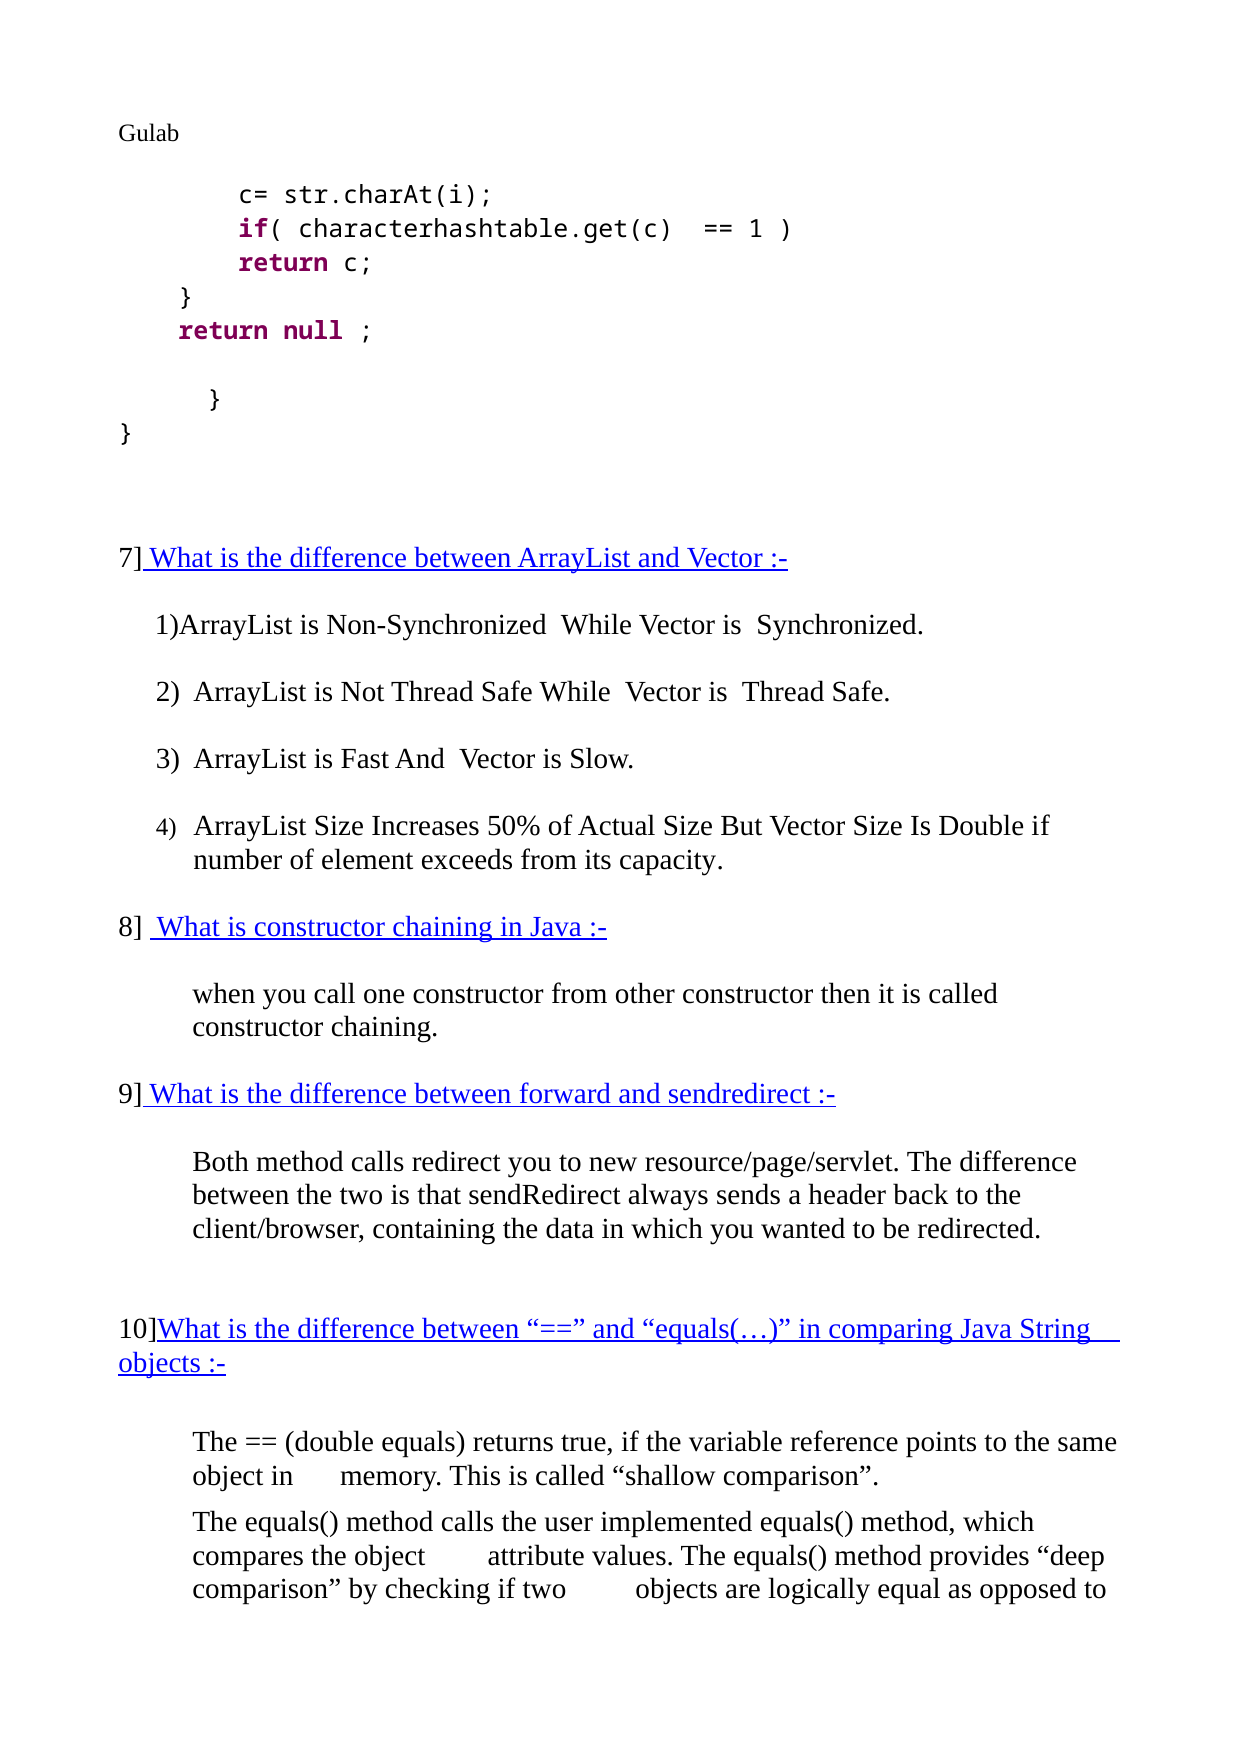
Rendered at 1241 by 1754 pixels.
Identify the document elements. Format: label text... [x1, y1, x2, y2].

text } [118, 381, 1122, 415]
list ArrayList is Not Thread Safe While Vector is Thread Safe. [156, 674, 1122, 708]
text return c; [118, 244, 1122, 278]
text 8] What is constructor chaining in Java :- [118, 909, 1122, 942]
text if( characterhashtable.get(c) == 1 ) [118, 210, 1122, 244]
text 1)ArrayList is Non-Synchronized While Vector is Synchronized. [118, 607, 1122, 641]
text c= str.charAt(i); [118, 176, 1122, 210]
text Both method calls redirect you to new resource/page/servlet. The difference between the two is that sendRedirect always sends a header back to the client/browser, containing the data in which you wanted to be redirected. [118, 1144, 1122, 1244]
text } [118, 415, 1122, 449]
text The == (double equals) returns true, if the variable reference points to the same object in memory. This is called “shallow comparison”. [118, 1424, 1122, 1492]
text 10]What is the difference between “==” and “equals(…)” in comparing Java String objects :- [118, 1311, 1122, 1378]
text return null ; [118, 313, 1122, 347]
text 9] What is the difference between forward and sendredirect :- [118, 1077, 1122, 1110]
text } [118, 278, 1122, 313]
list ArrayList is Fast And Vector is Slow. [156, 741, 1122, 775]
text when you call one constructor from other constructor then it is called constructor chaining. [118, 976, 1122, 1043]
text The equals() method calls the user implemented equals() method, which compares the object attribute values. The equals() method provides “deep comparison” by checking if two objects are logically equal as opposed to [118, 1504, 1122, 1605]
text 7] What is the difference between ArrayList and Vector :- [118, 540, 1122, 573]
list ArrayList Size Increases 50% of Actual Size But Vector Size Is Double if number of element exceeds from its capacity. [156, 808, 1122, 875]
